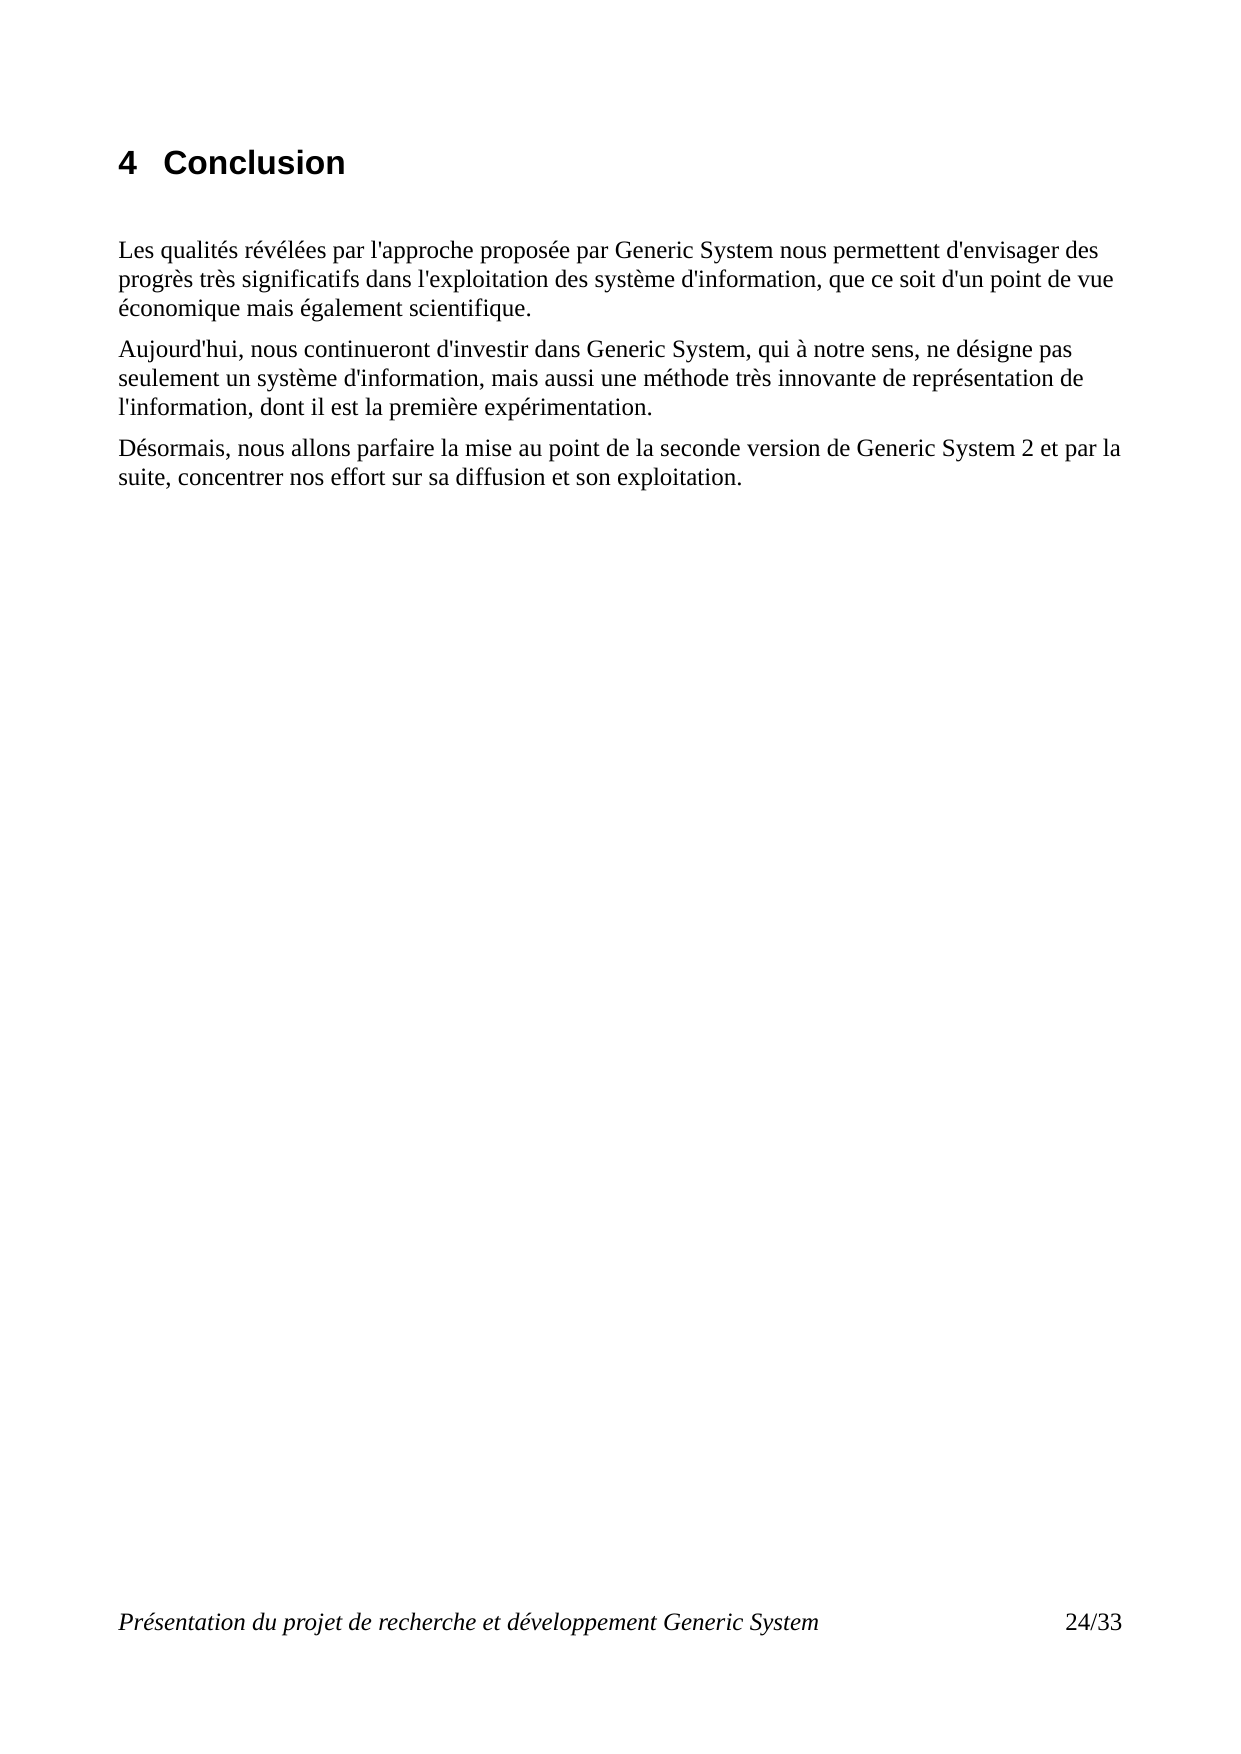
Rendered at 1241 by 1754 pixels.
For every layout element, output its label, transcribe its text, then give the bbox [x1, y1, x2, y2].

subtitle Conclusion [118, 143, 1122, 182]
text Désormais, nous allons parfaire la mise au point de la seconde version de Generic System 2 et par la suite, concentrer nos effort sur sa diffusion et son exploitation. [118, 433, 1122, 491]
text Aujourd'hui, nous continueront d'investir dans Generic System, qui à notre sens, ne désigne pas seulement un système d'information, mais aussi une méthode très innovante de représentation de l'information, dont il est la première expérimentation. [118, 334, 1122, 421]
text Les qualités révélées par l'approche proposée par Generic System nous permettent d'envisager des progrès très significatifs dans l'exploitation des système d'information, que ce soit d'un point de vue économique mais également scientifique. [118, 236, 1122, 322]
